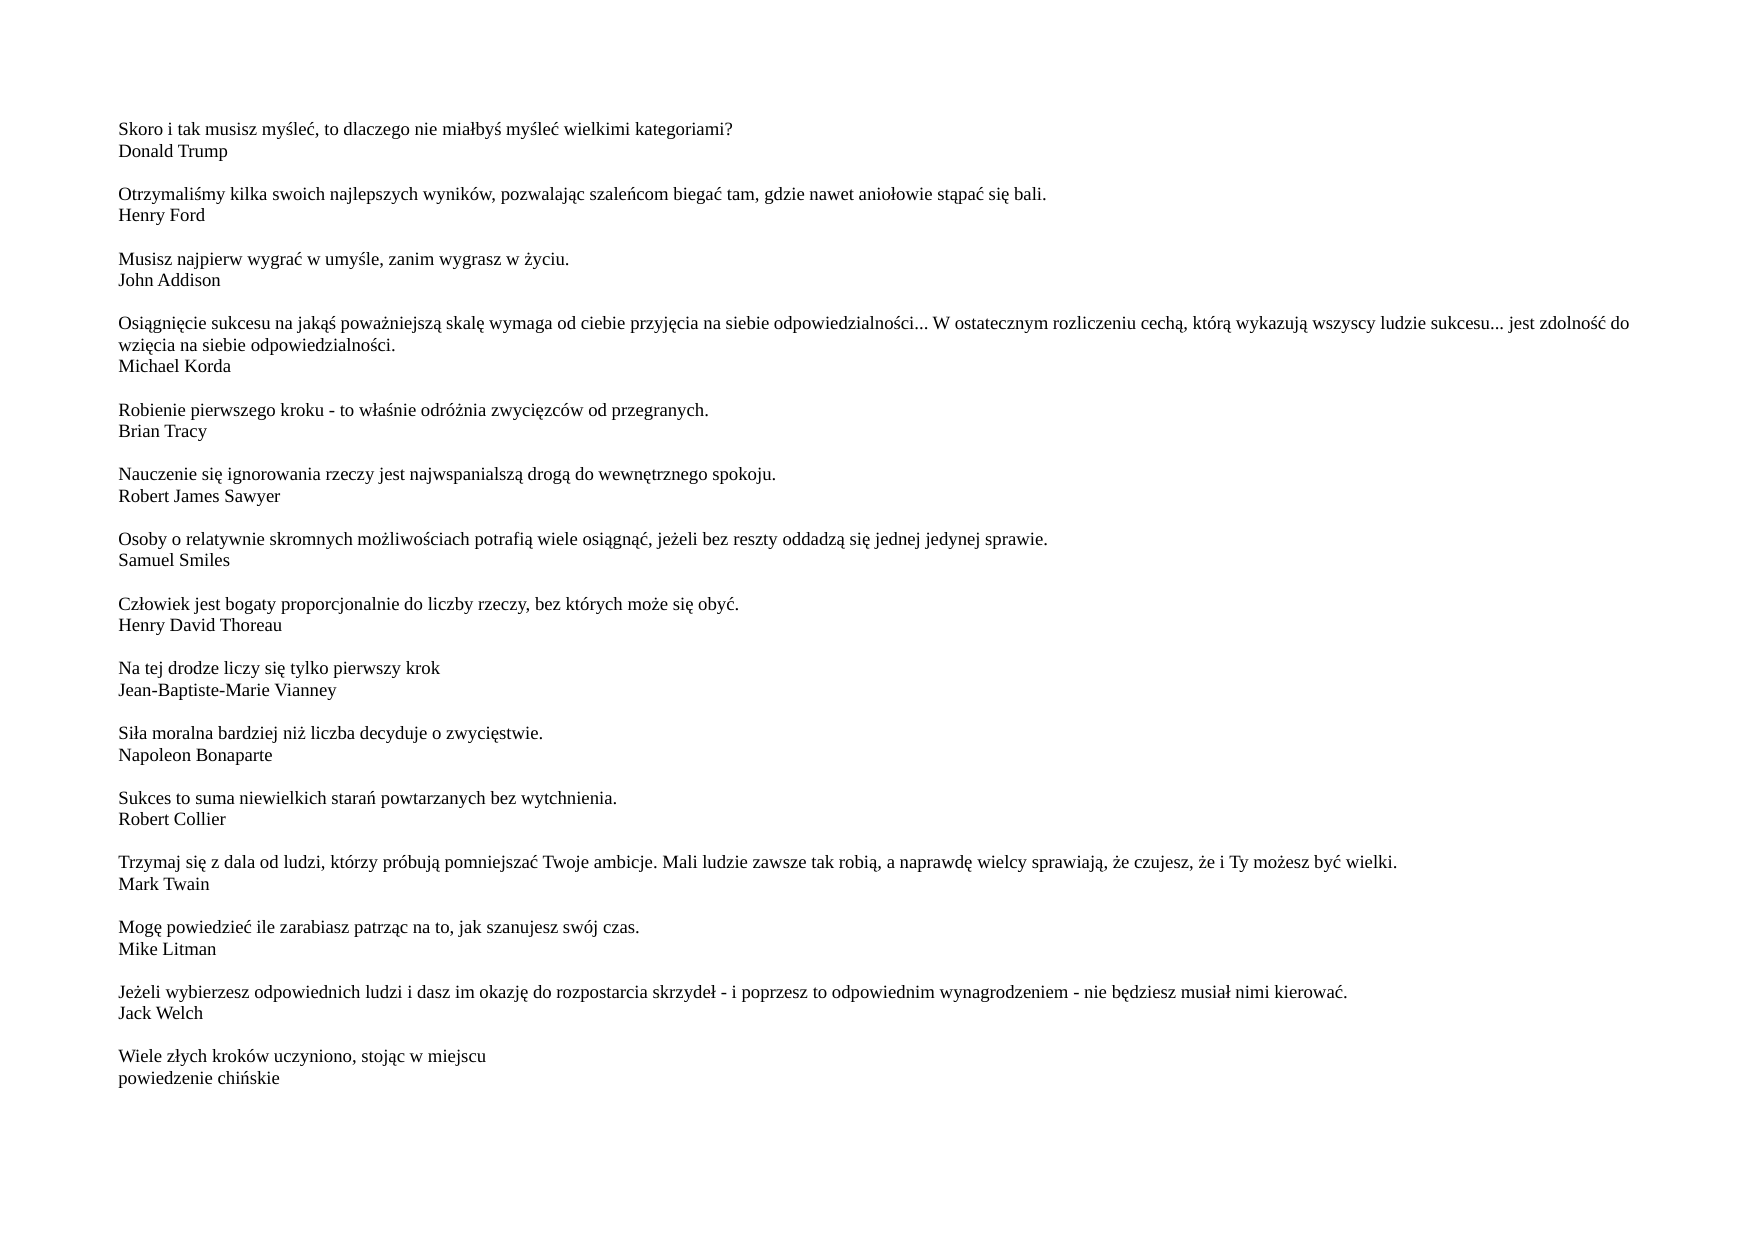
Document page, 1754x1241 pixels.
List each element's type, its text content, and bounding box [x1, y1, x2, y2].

text Mogę powiedzieć ile zarabiasz patrząc na to, jak szanujesz swój czas. [118, 916, 1636, 937]
text Robert James Sawyer [118, 485, 1636, 506]
text Musisz najpierw wygrać w umyśle, zanim wygrasz w życiu. [118, 247, 1636, 269]
text Człowiek jest bogaty proporcjonalnie do liczby rzeczy, bez których może się obyć. [118, 592, 1636, 614]
text Robienie pierwszego kroku - to właśnie odróżnia zwycięzców od przegranych. [118, 398, 1636, 420]
text Jack Welch [118, 1002, 1636, 1024]
text Siła moralna bardziej niż liczba decyduje o zwycięstwie. [118, 722, 1636, 743]
text Skoro i tak musisz myśleć, to dlaczego nie miałbyś myśleć wielkimi kategoriami? [118, 118, 1636, 140]
text Jeżeli wybierzesz odpowiednich ludzi i dasz im okazję do rozpostarcia skrzydeł - i poprzesz to odpowiednim wynagrodzeniem - nie będziesz musiał nimi kierować. [118, 981, 1636, 1002]
text Donald Trump [118, 140, 1636, 161]
text Nauczenie się ignorowania rzeczy jest najwspanialszą drogą do wewnętrznego spokoju. [118, 463, 1636, 485]
text Wiele złych kroków uczyniono, stojąc w miejscu [118, 1045, 1636, 1067]
text powiedzenie chińskie [118, 1067, 1636, 1088]
text Michael Korda [118, 355, 1636, 377]
text Henry Ford [118, 204, 1636, 226]
text Napoleon Bonaparte [118, 743, 1636, 765]
text Robert Collier [118, 808, 1636, 830]
text Brian Tracy [118, 420, 1636, 442]
text Trzymaj się z dala od ludzi, którzy próbują pomniejszać Twoje ambicje. Mali ludzie zawsze tak robią, a naprawdę wielcy sprawiają, że czujesz, że i Ty możesz być wielki. [118, 851, 1636, 873]
text John Addison [118, 269, 1636, 291]
text Osoby o relatywnie skromnych możliwościach potrafią wiele osiągnąć, jeżeli bez reszty oddadzą się jednej jedynej sprawie. [118, 528, 1636, 549]
text Jean-Baptiste-Marie Vianney [118, 679, 1636, 700]
text Mark Twain [118, 873, 1636, 894]
text Mike Litman [118, 937, 1636, 959]
text Osiągnięcie sukcesu na jakąś poważniejszą skalę wymaga od ciebie przyjęcia na siebie odpowiedzialności... W ostatecznym rozliczeniu cechą, którą wykazują wszyscy ludzie sukcesu... jest zdolność do wzięcia na siebie odpowiedzialności. [118, 312, 1636, 355]
text Samuel Smiles [118, 549, 1636, 571]
text Otrzymaliśmy kilka swoich najlepszych wyników, pozwalając szaleńcom biegać tam, gdzie nawet aniołowie stąpać się bali. [118, 183, 1636, 204]
text Henry David Thoreau [118, 614, 1636, 636]
text Na tej drodze liczy się tylko pierwszy krok [118, 657, 1636, 679]
text Sukces to suma niewielkich starań powtarzanych bez wytchnienia. [118, 787, 1636, 808]
